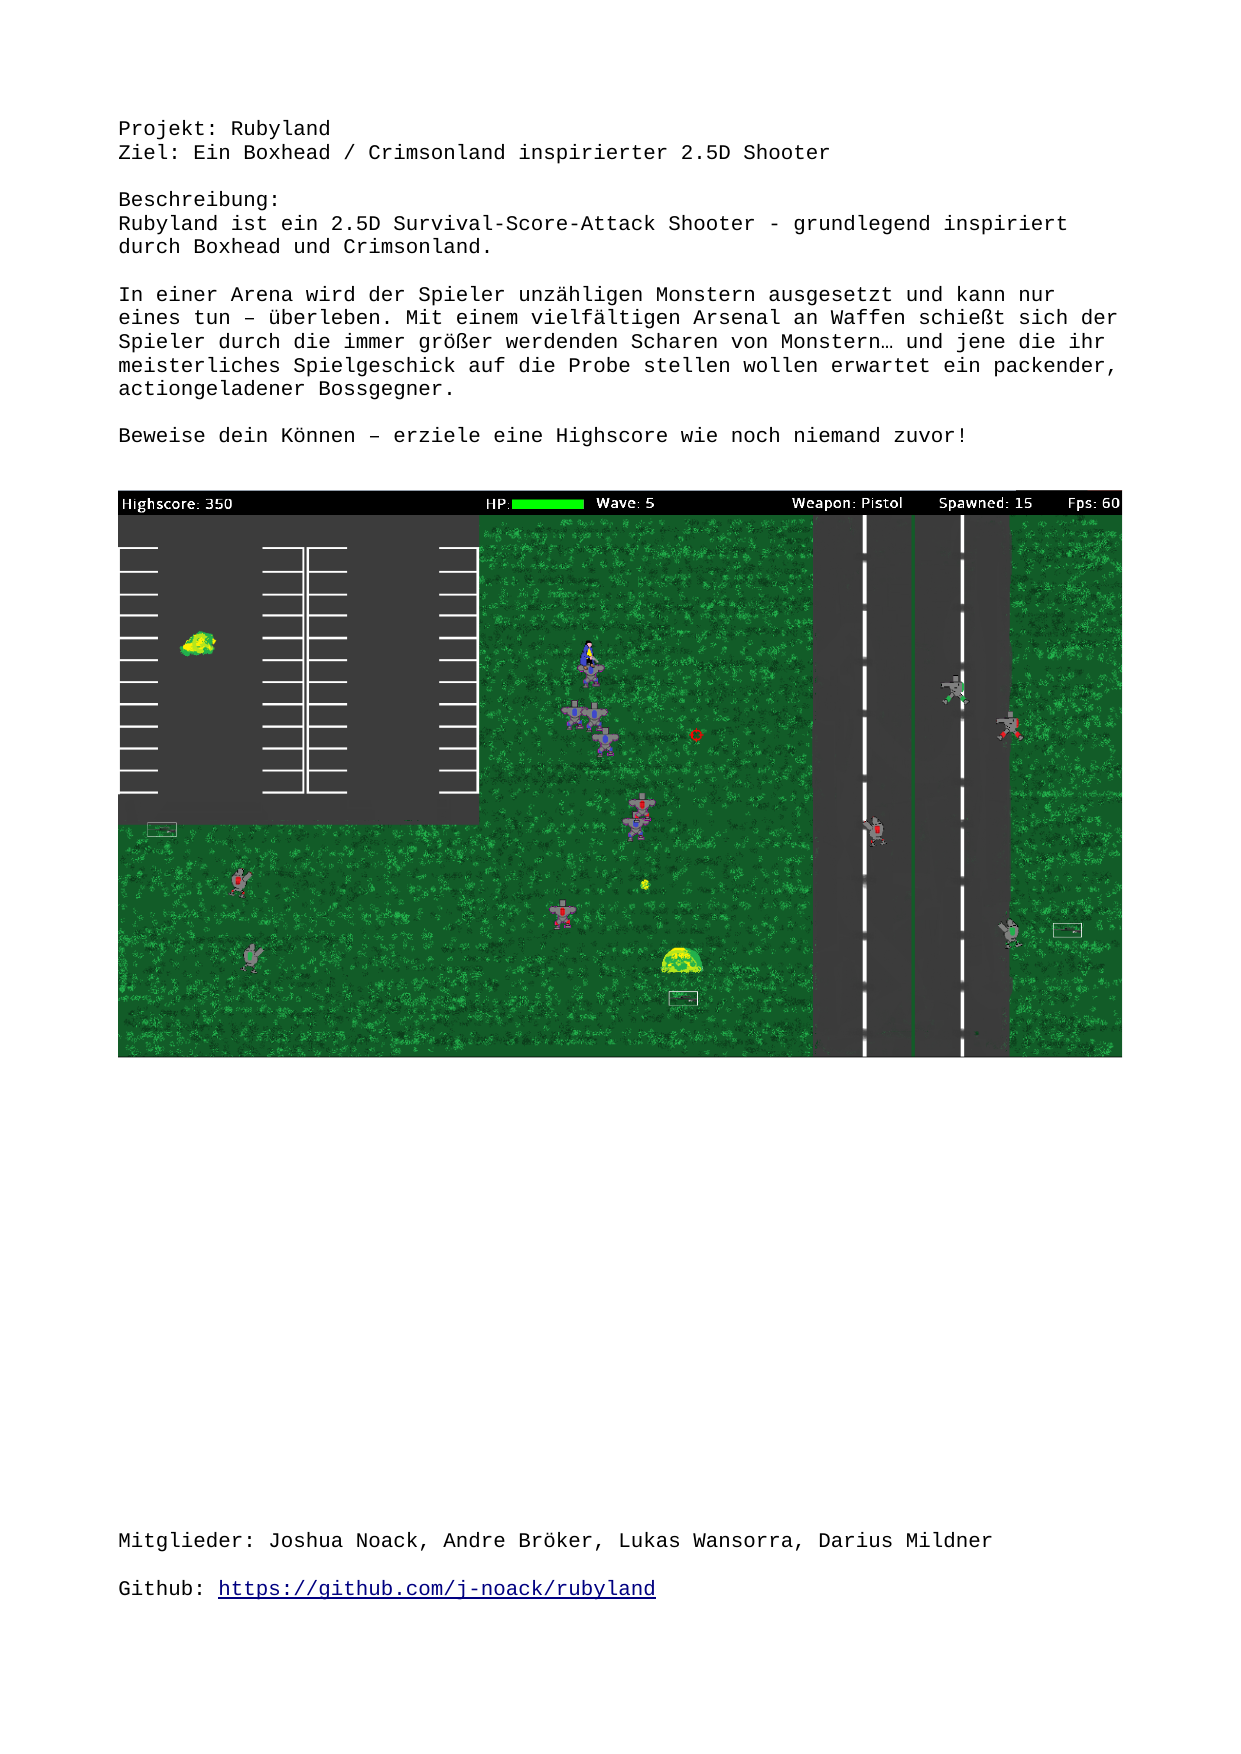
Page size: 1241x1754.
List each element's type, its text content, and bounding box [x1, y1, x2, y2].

text Rubyland ist ein 2.5D Survival-Score-Attack Shooter - grundlegend inspiriert durch Boxhead und Crimsonland. [118, 213, 1122, 260]
picture [118, 490, 1123, 1058]
text Projekt: Rubyland [118, 118, 1122, 142]
text Beschreibung: [118, 189, 1122, 213]
text Mitglieder: Joshua Noack, Andre Bröker, Lukas Wansorra, Darius Mildner [118, 1530, 1122, 1554]
text Github: https://github.com/j-noack/rubyland [118, 1578, 1122, 1601]
text Ziel: Ein Boxhead / Crimsonland inspirierter 2.5D Shooter [118, 142, 1122, 165]
text In einer Arena wird der Spieler unzähligen Monstern ausgesetzt und kann nur eines tun – überleben. Mit einem vielfältigen Arsenal an Waffen schießt sich der Spieler durch die immer größer werdenden Scharen von Monstern… und jene die ihr meisterliches Spielgeschick auf die Probe stellen wollen erwartet ein packender, actiongeladener Bossgegner. [118, 284, 1122, 402]
text Beweise dein Können – erziele eine Highscore wie noch niemand zuvor! [118, 426, 1122, 449]
